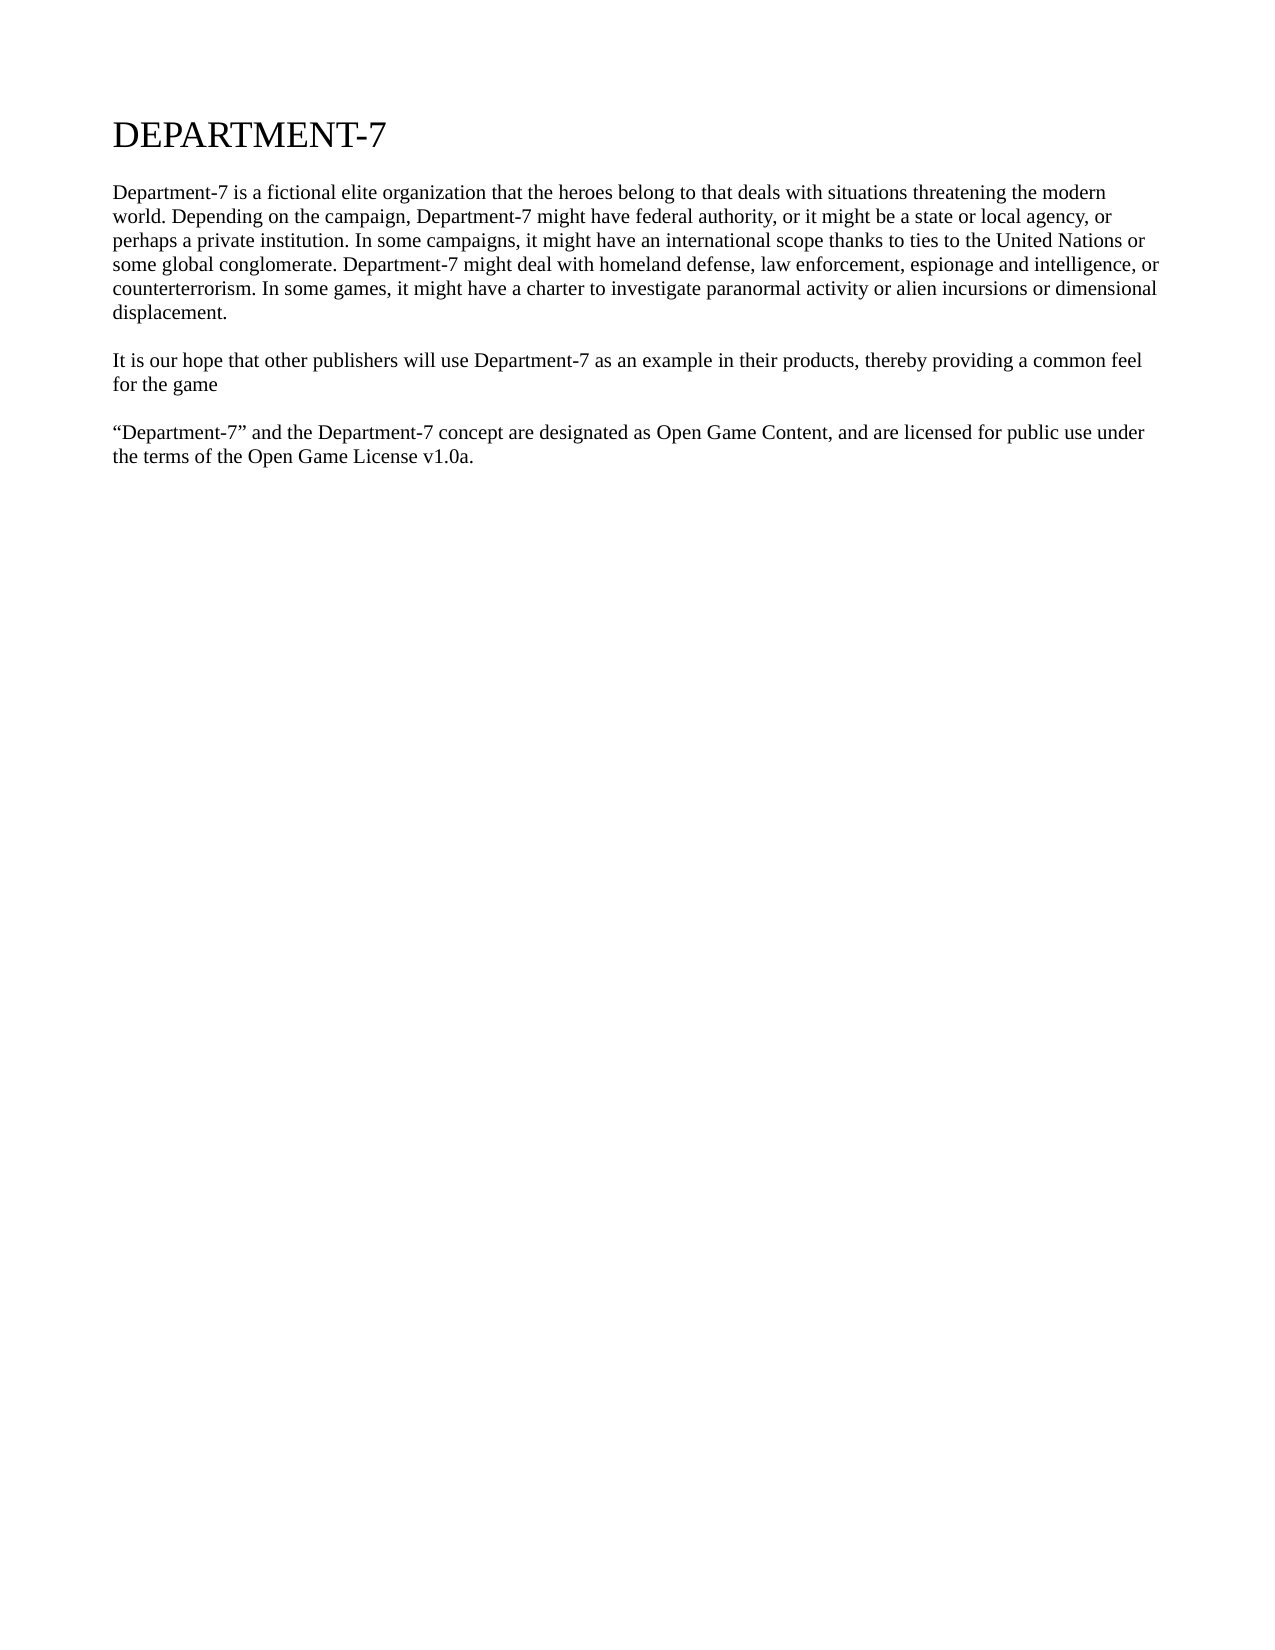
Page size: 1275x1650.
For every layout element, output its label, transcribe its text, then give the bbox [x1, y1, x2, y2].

text It is our hope that other publishers will use Department-7 as an example in their products, thereby providing a common feel for the game [112, 348, 1162, 396]
subtitle DEPARTMENT-7 [112, 112, 1162, 156]
text Department-7 is a fictional elite organization that the heroes belong to that deals with situations threatening the modern world. Depending on the campaign, Department-7 might have federal authority, or it might be a state or local agency, or perhaps a private institution. In some campaigns, it might have an international scope thanks to ties to the United Nations or some global conglomerate. Department-7 might deal with homeland defense, law enforcement, espionage and intelligence, or counterterrorism. In some games, it might have a charter to investigate paranormal activity or alien incursions or dimensional displacement. [112, 180, 1162, 324]
text “Department-7” and the Department-7 concept are designated as Open Game Content, and are licensed for public use under the terms of the Open Game License v1.0a. [112, 420, 1162, 468]
